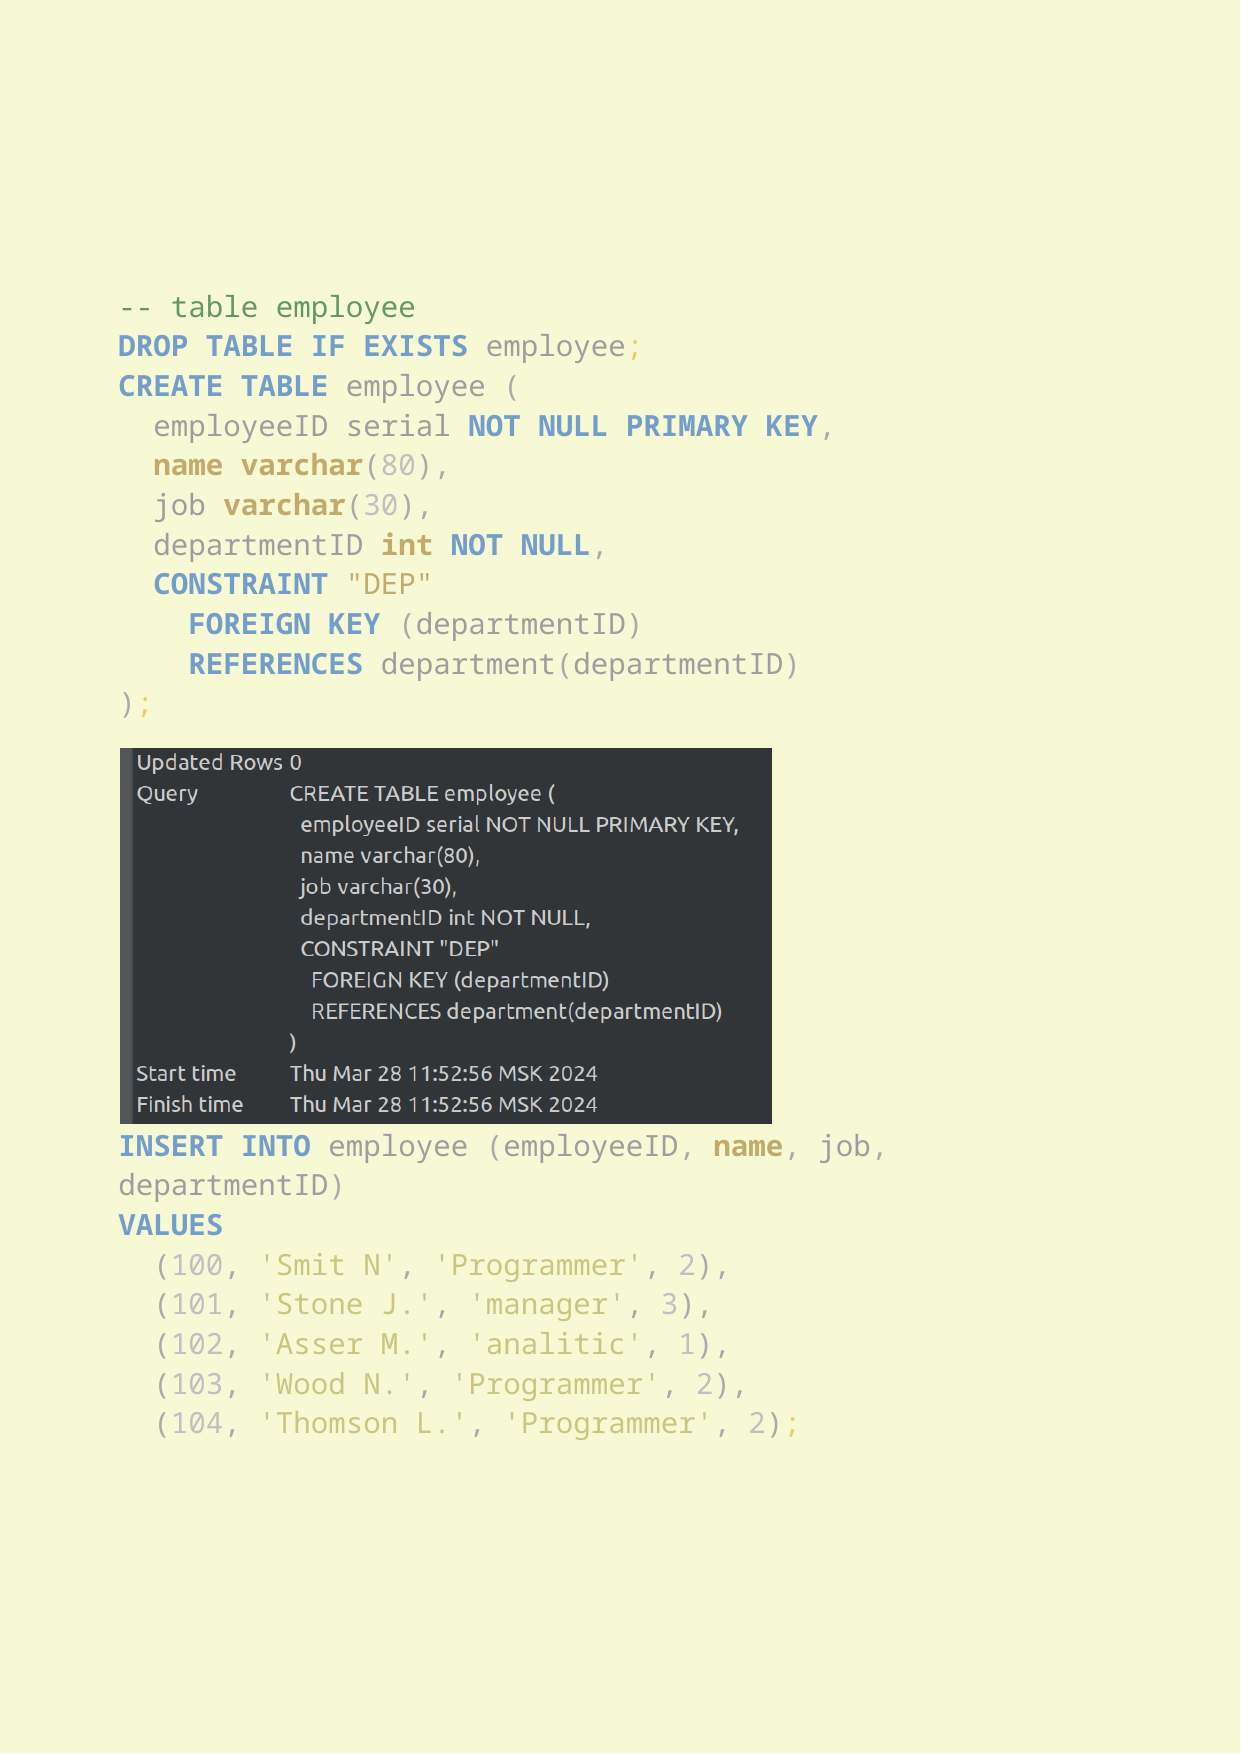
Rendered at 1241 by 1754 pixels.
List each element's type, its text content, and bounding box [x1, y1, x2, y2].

text (101, 'Stone J.', 'manager', 3), [118, 1284, 1122, 1323]
text job varchar(30), [118, 484, 1122, 524]
text -- table employee [118, 286, 1122, 326]
text CONSTRAINT "DEP" [118, 564, 1122, 603]
text FOREIGN KEY (departmentID) [118, 603, 1122, 643]
text departmentID int NOT NULL, [118, 524, 1122, 564]
text (102, 'Asser M.', 'analitic', 1), [118, 1323, 1122, 1363]
text (100, 'Smit N', 'Programmer', 2), [118, 1244, 1122, 1284]
text DROP TABLE IF EXISTS employee; [118, 326, 1122, 365]
text employeeID serial NOT NULL PRIMARY KEY, [118, 405, 1122, 444]
text name varchar(80), [118, 444, 1122, 484]
text REFERENCES department(departmentID) [118, 643, 1122, 683]
text CREATE TABLE employee ( [118, 365, 1122, 405]
text ); [118, 683, 1122, 722]
text INSERT INTO employee (employeeID, name, job, departmentID) [118, 1125, 1122, 1204]
picture [120, 748, 772, 1124]
text (103, 'Wood N.', 'Programmer', 2), [118, 1363, 1122, 1403]
text VALUES [118, 1204, 1122, 1244]
text (104, 'Thomson L.', 'Programmer', 2); [118, 1403, 1122, 1442]
